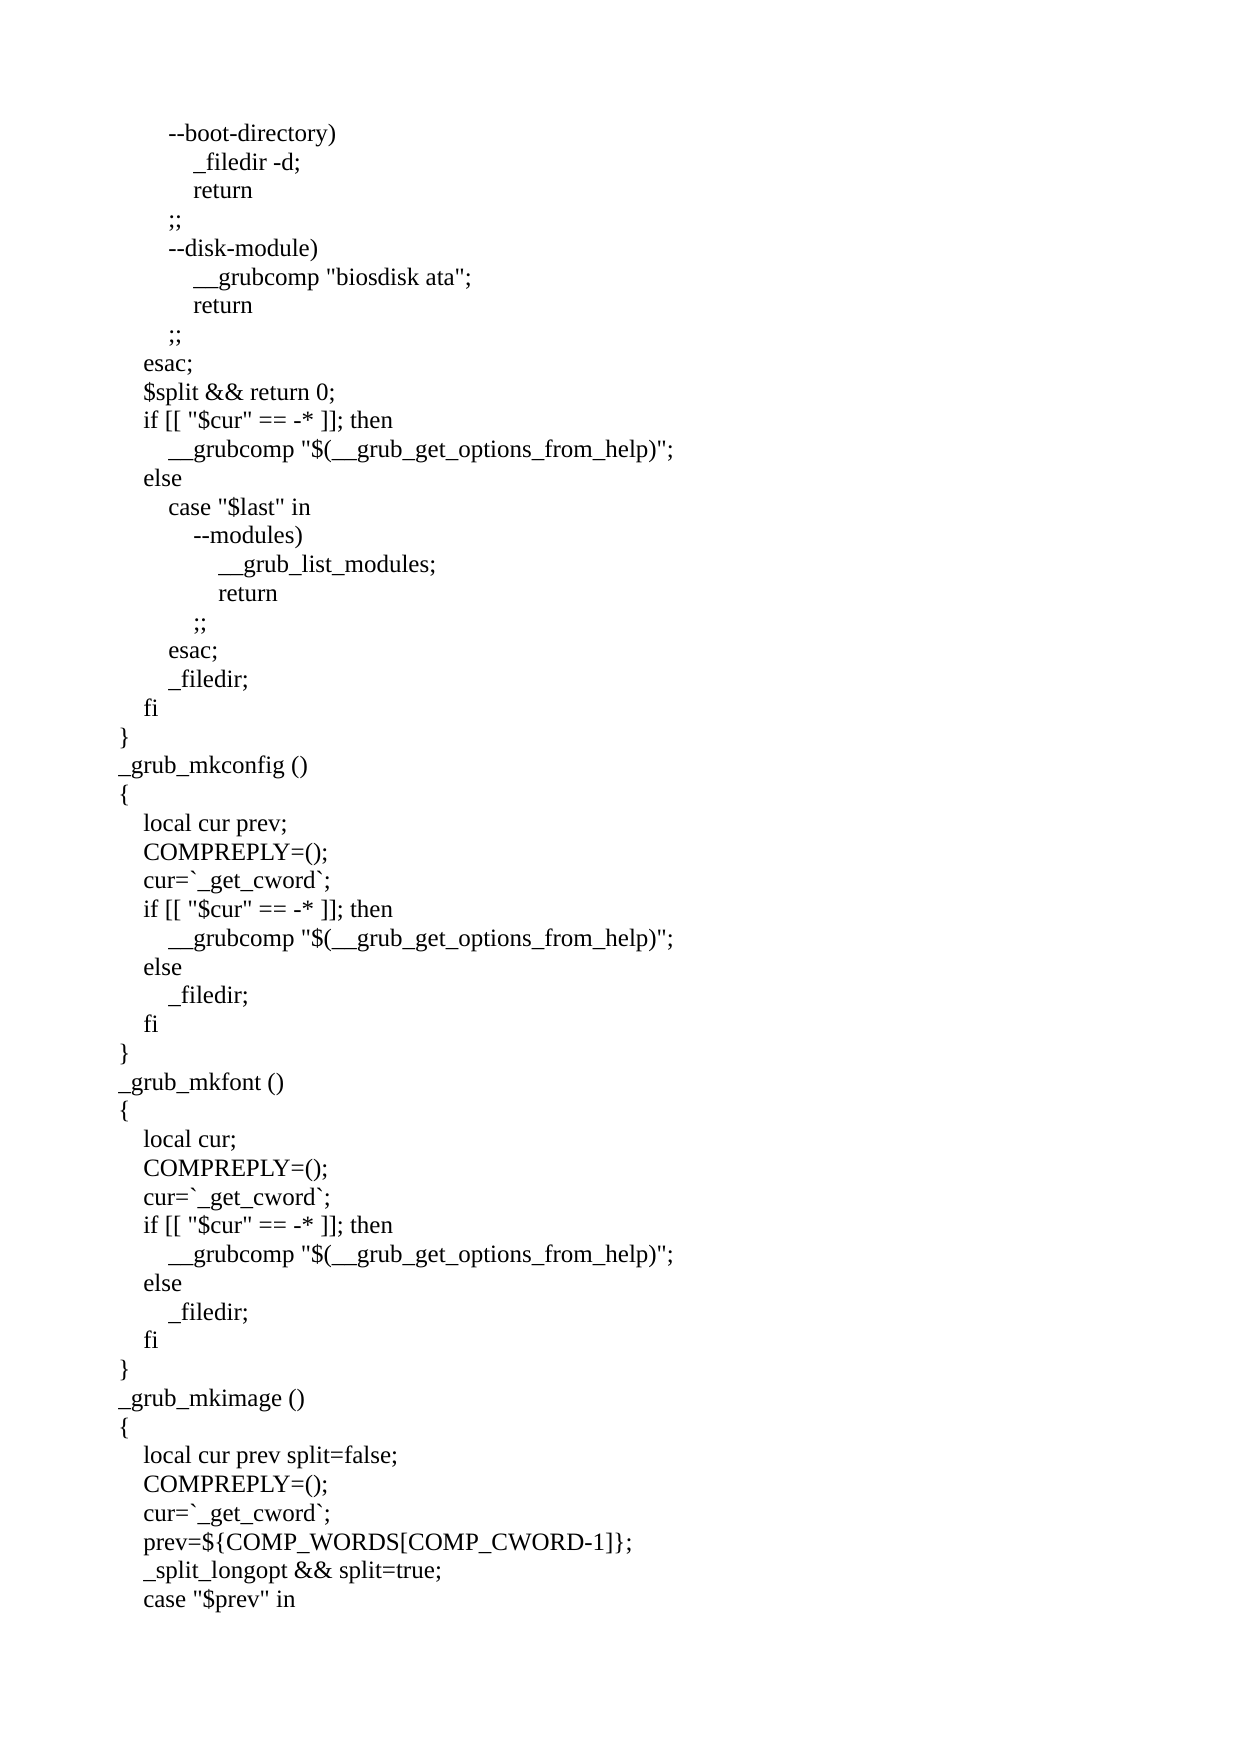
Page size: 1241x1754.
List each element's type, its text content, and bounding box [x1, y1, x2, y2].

text else [118, 952, 1122, 981]
text local cur; [118, 1124, 1122, 1153]
text $split && return 0; [118, 377, 1122, 406]
text __grubcomp "$(__grub_get_options_from_help)"; [118, 923, 1122, 952]
text esac; [118, 348, 1122, 377]
text --modules) [118, 521, 1122, 549]
text fi [118, 1009, 1122, 1038]
text case "$last" in [118, 492, 1122, 521]
text COMPREPLY=(); [118, 1153, 1122, 1182]
text cur=`_get_cword`; [118, 1182, 1122, 1211]
text cur=`_get_cword`; [118, 1498, 1122, 1527]
text return [118, 291, 1122, 319]
text { [118, 1096, 1122, 1124]
text if [[ "$cur" == -* ]]; then [118, 406, 1122, 434]
text { [118, 779, 1122, 808]
text case "$prev" in [118, 1584, 1122, 1613]
text _grub_mkimage () [118, 1383, 1122, 1412]
text __grub_list_modules; [118, 549, 1122, 578]
text __grubcomp "biosdisk ata"; [118, 262, 1122, 291]
text _filedir; [118, 981, 1122, 1009]
text cur=`_get_cword`; [118, 866, 1122, 894]
text return [118, 578, 1122, 607]
text prev=${COMP_WORDS[COMP_CWORD-1]}; [118, 1527, 1122, 1556]
text COMPREPLY=(); [118, 1469, 1122, 1498]
text _split_longopt && split=true; [118, 1556, 1122, 1584]
text --boot-directory) [118, 118, 1122, 147]
text else [118, 1268, 1122, 1297]
text _filedir; [118, 664, 1122, 693]
text _filedir -d; [118, 147, 1122, 176]
text { [118, 1412, 1122, 1441]
text fi [118, 693, 1122, 722]
text __grubcomp "$(__grub_get_options_from_help)"; [118, 1239, 1122, 1268]
text COMPREPLY=(); [118, 837, 1122, 866]
text ;; [118, 319, 1122, 348]
text if [[ "$cur" == -* ]]; then [118, 1211, 1122, 1239]
text esac; [118, 636, 1122, 664]
text } [118, 1354, 1122, 1383]
text if [[ "$cur" == -* ]]; then [118, 894, 1122, 923]
text ;; [118, 607, 1122, 636]
text else [118, 463, 1122, 492]
text __grubcomp "$(__grub_get_options_from_help)"; [118, 434, 1122, 463]
text _grub_mkfont () [118, 1067, 1122, 1096]
text } [118, 722, 1122, 751]
text } [118, 1038, 1122, 1067]
text return [118, 176, 1122, 204]
text local cur prev; [118, 808, 1122, 837]
text local cur prev split=false; [118, 1441, 1122, 1469]
text fi [118, 1326, 1122, 1354]
text _grub_mkconfig () [118, 751, 1122, 779]
text _filedir; [118, 1297, 1122, 1326]
text --disk-module) [118, 233, 1122, 262]
text ;; [118, 204, 1122, 233]
